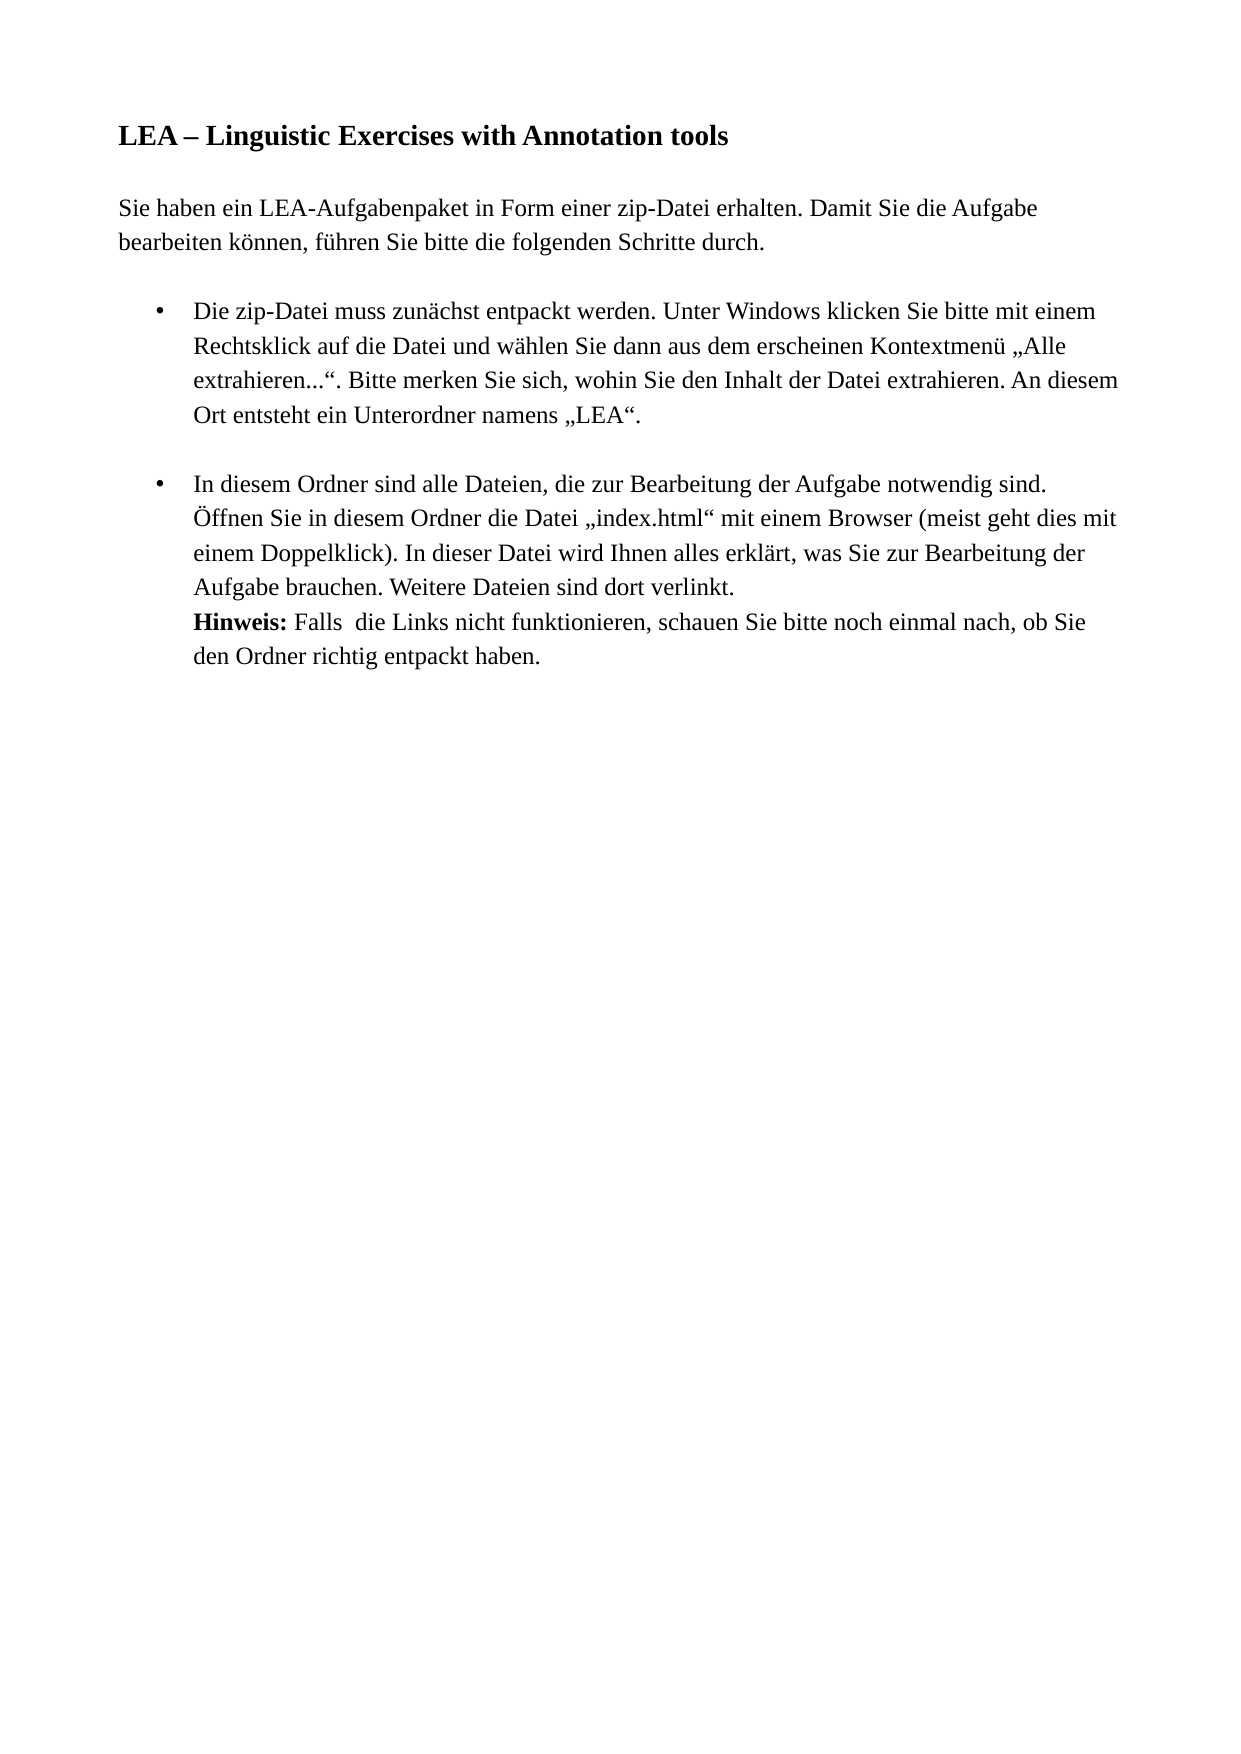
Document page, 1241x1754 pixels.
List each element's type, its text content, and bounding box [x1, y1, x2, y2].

text Sie haben ein LEA-Aufgabenpaket in Form einer zip-Datei erhalten. Damit Sie die Aufgabe bearbeiten können, führen Sie bitte die folgenden Schritte durch. [118, 193, 1122, 256]
text LEA – Linguistic Exercises with Annotation tools [118, 118, 1122, 152]
list In diesem Ordner sind alle Dateien, die zur Bearbeitung der Aufgabe notwendig sind. Öffnen Sie in diesem Ordner die Datei „index.html“ mit einem Browser (meist geht dies mit einem Doppelklick). In dieser Datei wird Ihnen alles erklärt, was Sie zur Bearbeitung der Aufgabe brauchen. Weitere Dateien sind dort verlinkt. [156, 469, 1122, 601]
list Die zip-Datei muss zunächst entpackt werden. Unter Windows klicken Sie bitte mit einem Rechtsklick auf die Datei und wählen Sie dann aus dem erscheinen Kontextmenü „Alle extrahieren...“. Bitte merken Sie sich, wohin Sie den Inhalt der Datei extrahieren. An diesem Ort entsteht ein Unterordner namens „LEA“. [156, 296, 1122, 428]
list Hinweis: Falls die Links nicht funktionieren, schauen Sie bitte noch einmal nach, ob Sie den Ordner richtig entpackt haben. [156, 607, 1122, 670]
